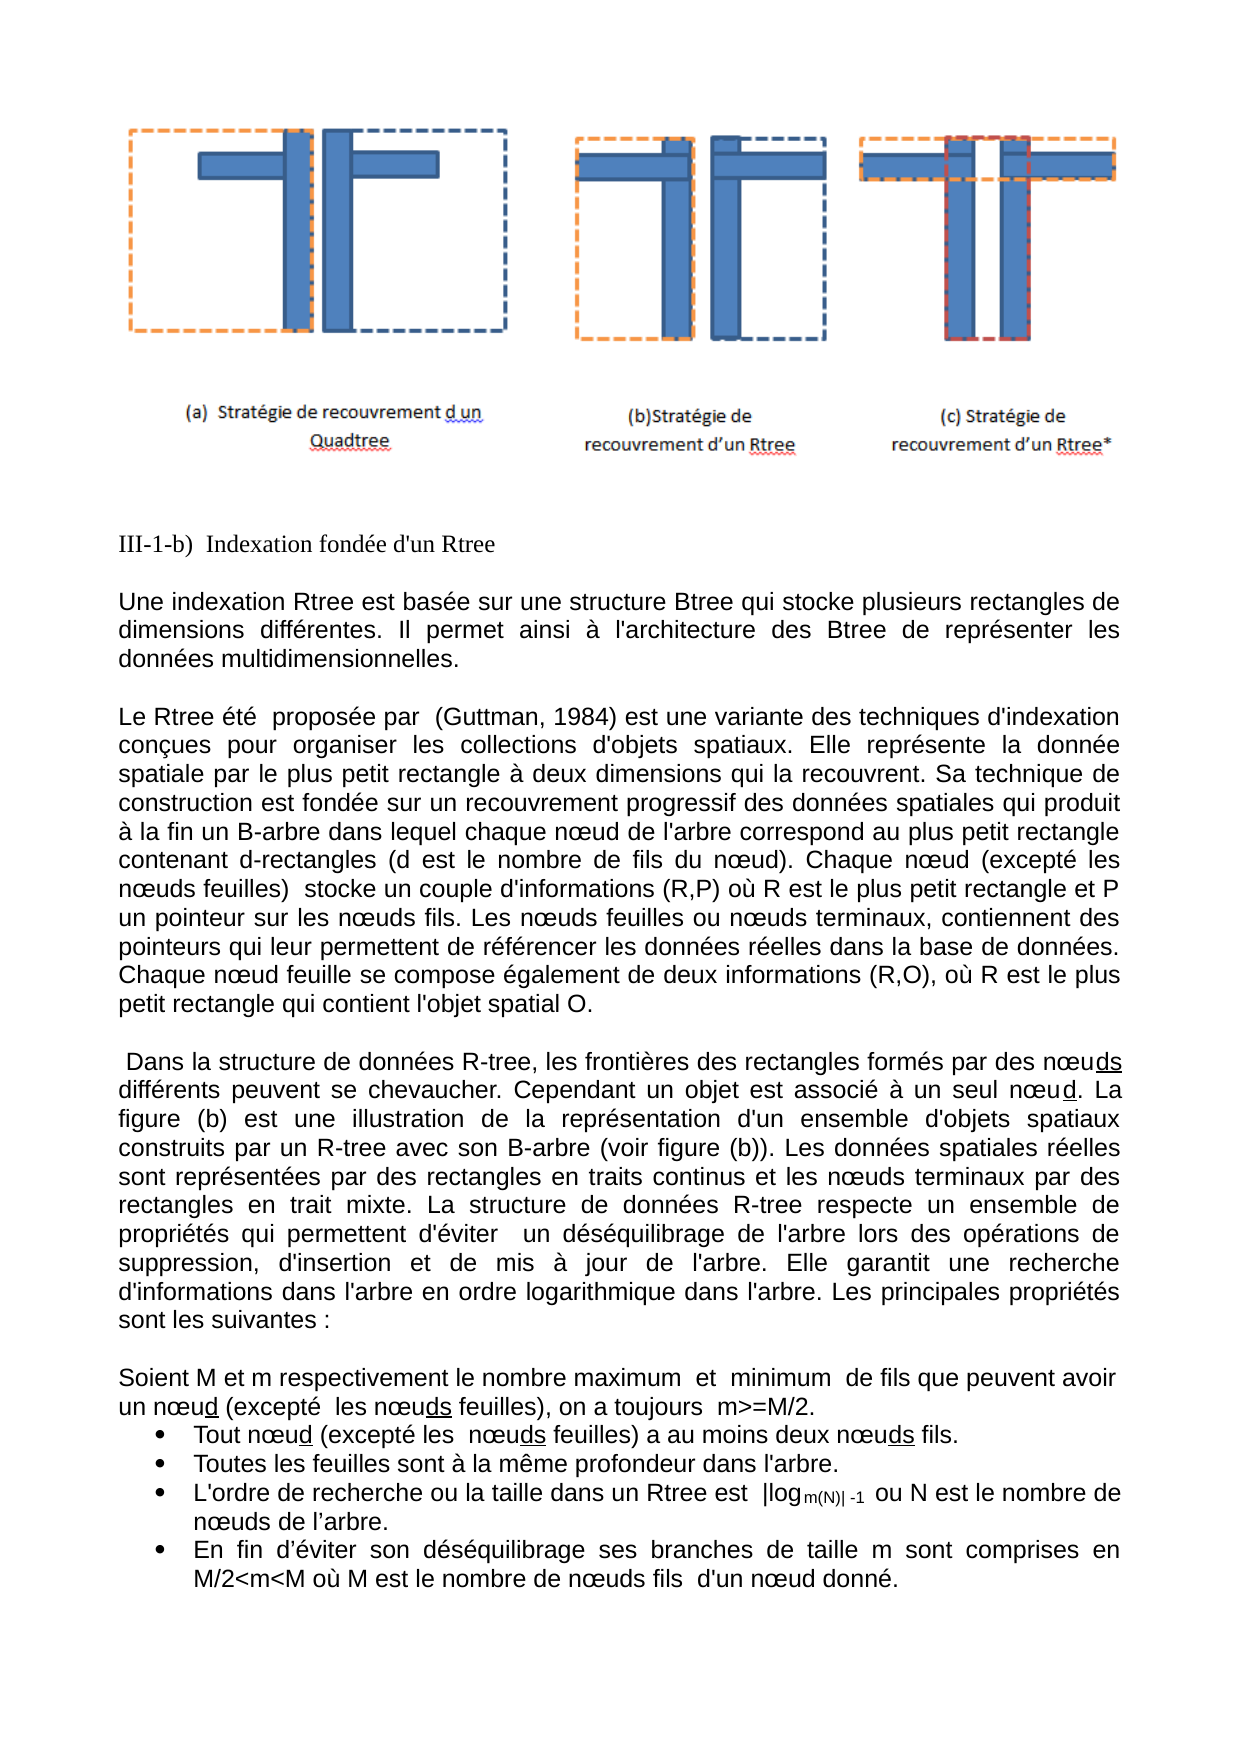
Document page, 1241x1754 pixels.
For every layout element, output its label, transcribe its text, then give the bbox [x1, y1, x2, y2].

text Dans la structure de données R-tree, les frontières des rectangles formés par des nœuds différents peuvent se chevaucher. Cependant un objet est associé à un seul nœud. La figure (b) est une illustration de la représentation d'un ensemble d'objets spatiaux construits par un R-tree avec son B-arbre (voir figure (b)). Les données spatiales réelles sont représentées par des rectangles en traits continus et les nœuds terminaux par des rectangles en trait mixte. La structure de données R-tree respecte un ensemble de propriétés qui permettent d'éviter un déséquilibrage de l'arbre lors des opérations de suppression, d'insertion et de mis à jour de l'arbre. Elle garantit une recherche d'informations dans l'arbre en ordre logarithmique dans l'arbre. Les principales propriétés sont les suivantes : [118, 1046, 1122, 1334]
text Le Rtree été proposée par (Guttman, 1984) est une variante des techniques d'indexation conçues pour organiser les collections d'objets spatiaux. Elle représente la donnée spatiale par le plus petit rectangle à deux dimensions qui la recouvrent. Sa technique de construction est fondée sur un recouvrement progressif des données spatiales qui produit à la fin un B-arbre dans lequel chaque nœud de l'arbre correspond au plus petit rectangle contenant d-rectangles (d est le nombre de fils du nœud). Chaque nœud (excepté les nœuds feuilles) stocke un couple d'informations (R,P) où R est le plus petit rectangle et P un pointeur sur les nœuds fils. Les nœuds feuilles ou nœuds terminaux, contiennent des pointeurs qui leur permettent de référencer les données réelles dans la base de données. Chaque nœud feuille se compose également de deux informations (R,O), où R est le plus petit rectangle qui contient l'objet spatial O. [118, 701, 1122, 1018]
list Toutes les feuilles sont à la même profondeur dans l'arbre. [156, 1449, 1122, 1478]
text Une indexation Rtree est basée sur une structure Btree qui stocke plusieurs rectangles de dimensions différentes. Il permet ainsi à l'architecture des Btree de représenter les données multidimensionnelles. [118, 586, 1122, 673]
list L'ordre de recherche ou la taille dans un Rtree est |logm(N)| -1 ou N est le nombre de nœuds de l’arbre. [156, 1478, 1122, 1536]
text Soient M et m respectivement le nombre maximum et minimum de fils que peuvent avoir un nœud (excepté les nœuds feuilles), on a toujours m>=M/2. [118, 1363, 1122, 1420]
text III-1-b) Indexation fondée d'un Rtree [118, 529, 1122, 558]
list En fin d’éviter son déséquilibrage ses branches de taille m sont comprises en M/2<m<M où M est le nombre de nœuds fils d'un nœud donné. [156, 1536, 1122, 1593]
list Tout nœud (excepté les nœuds feuilles) a au moins deux nœuds fils. [156, 1420, 1122, 1449]
